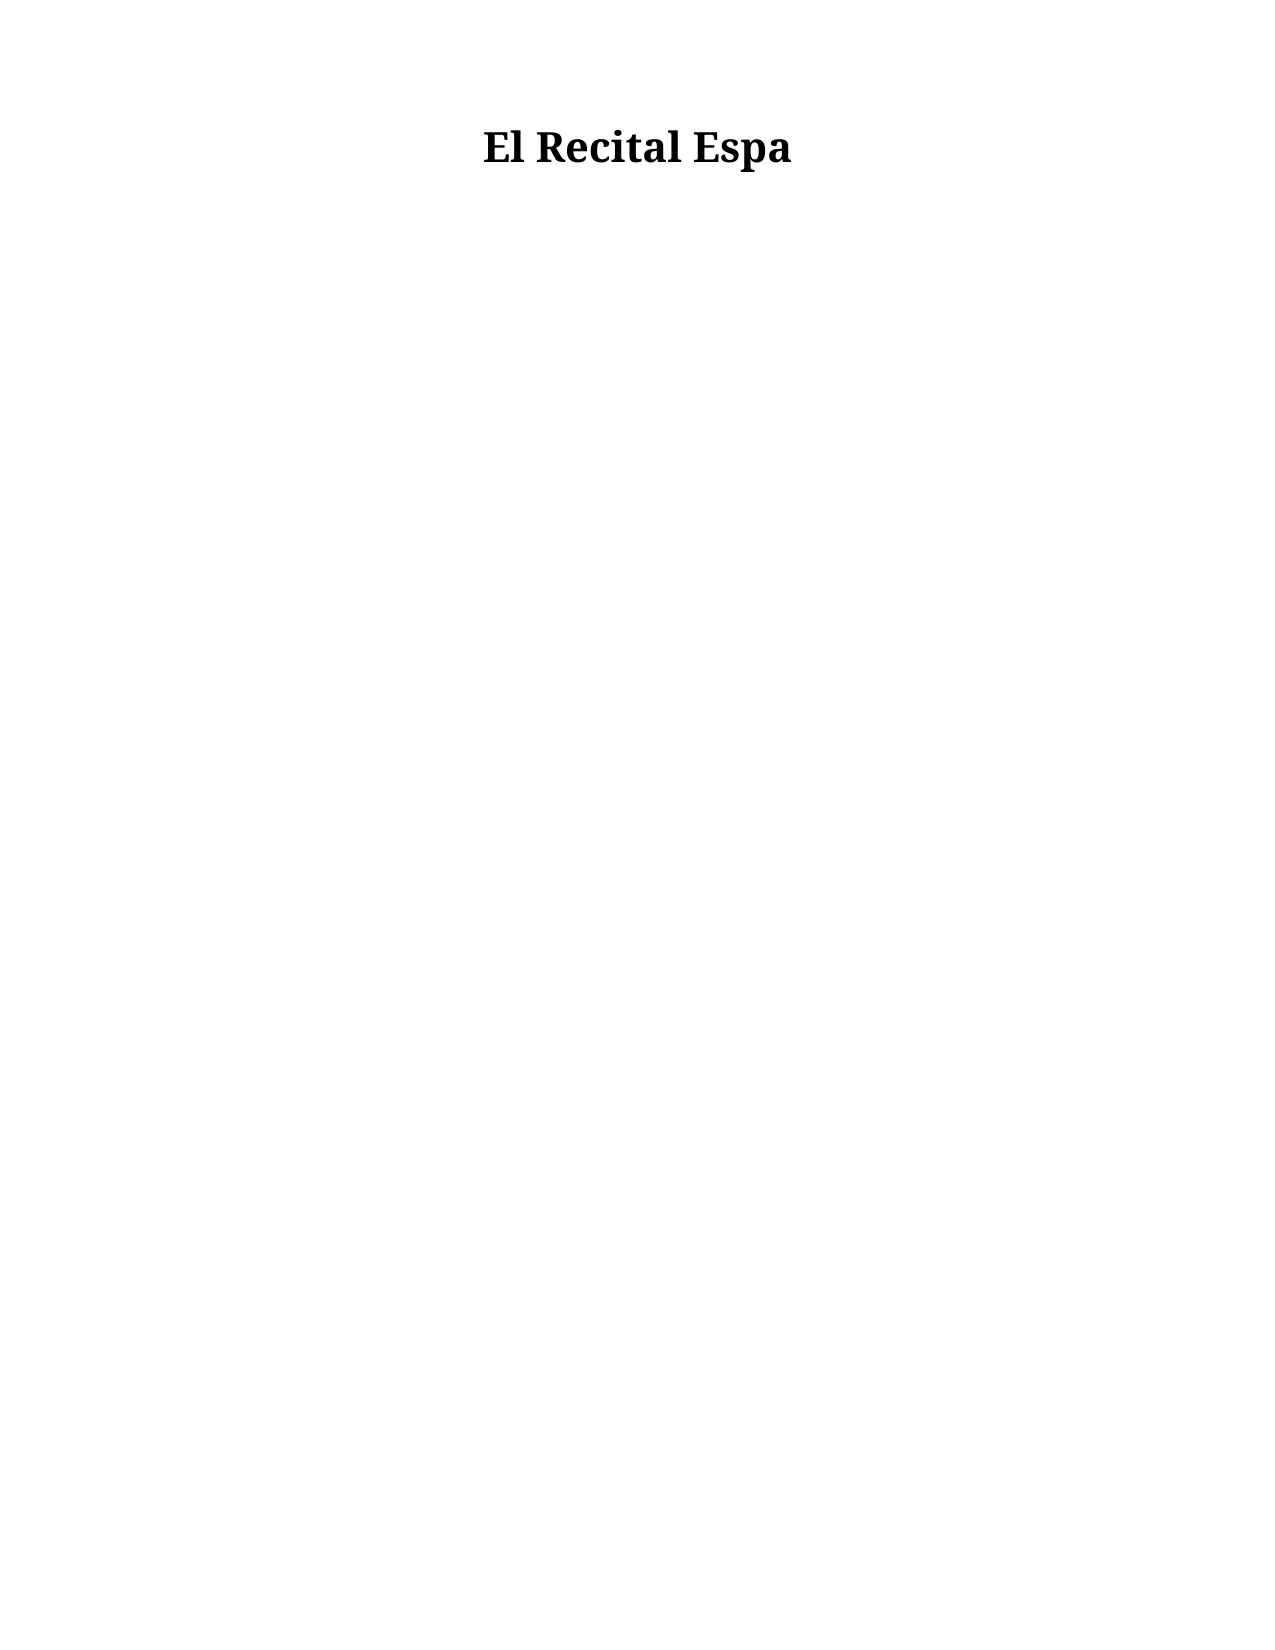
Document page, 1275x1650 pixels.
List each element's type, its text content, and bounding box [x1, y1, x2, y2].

text El Recital Espa [118, 118, 1157, 175]
